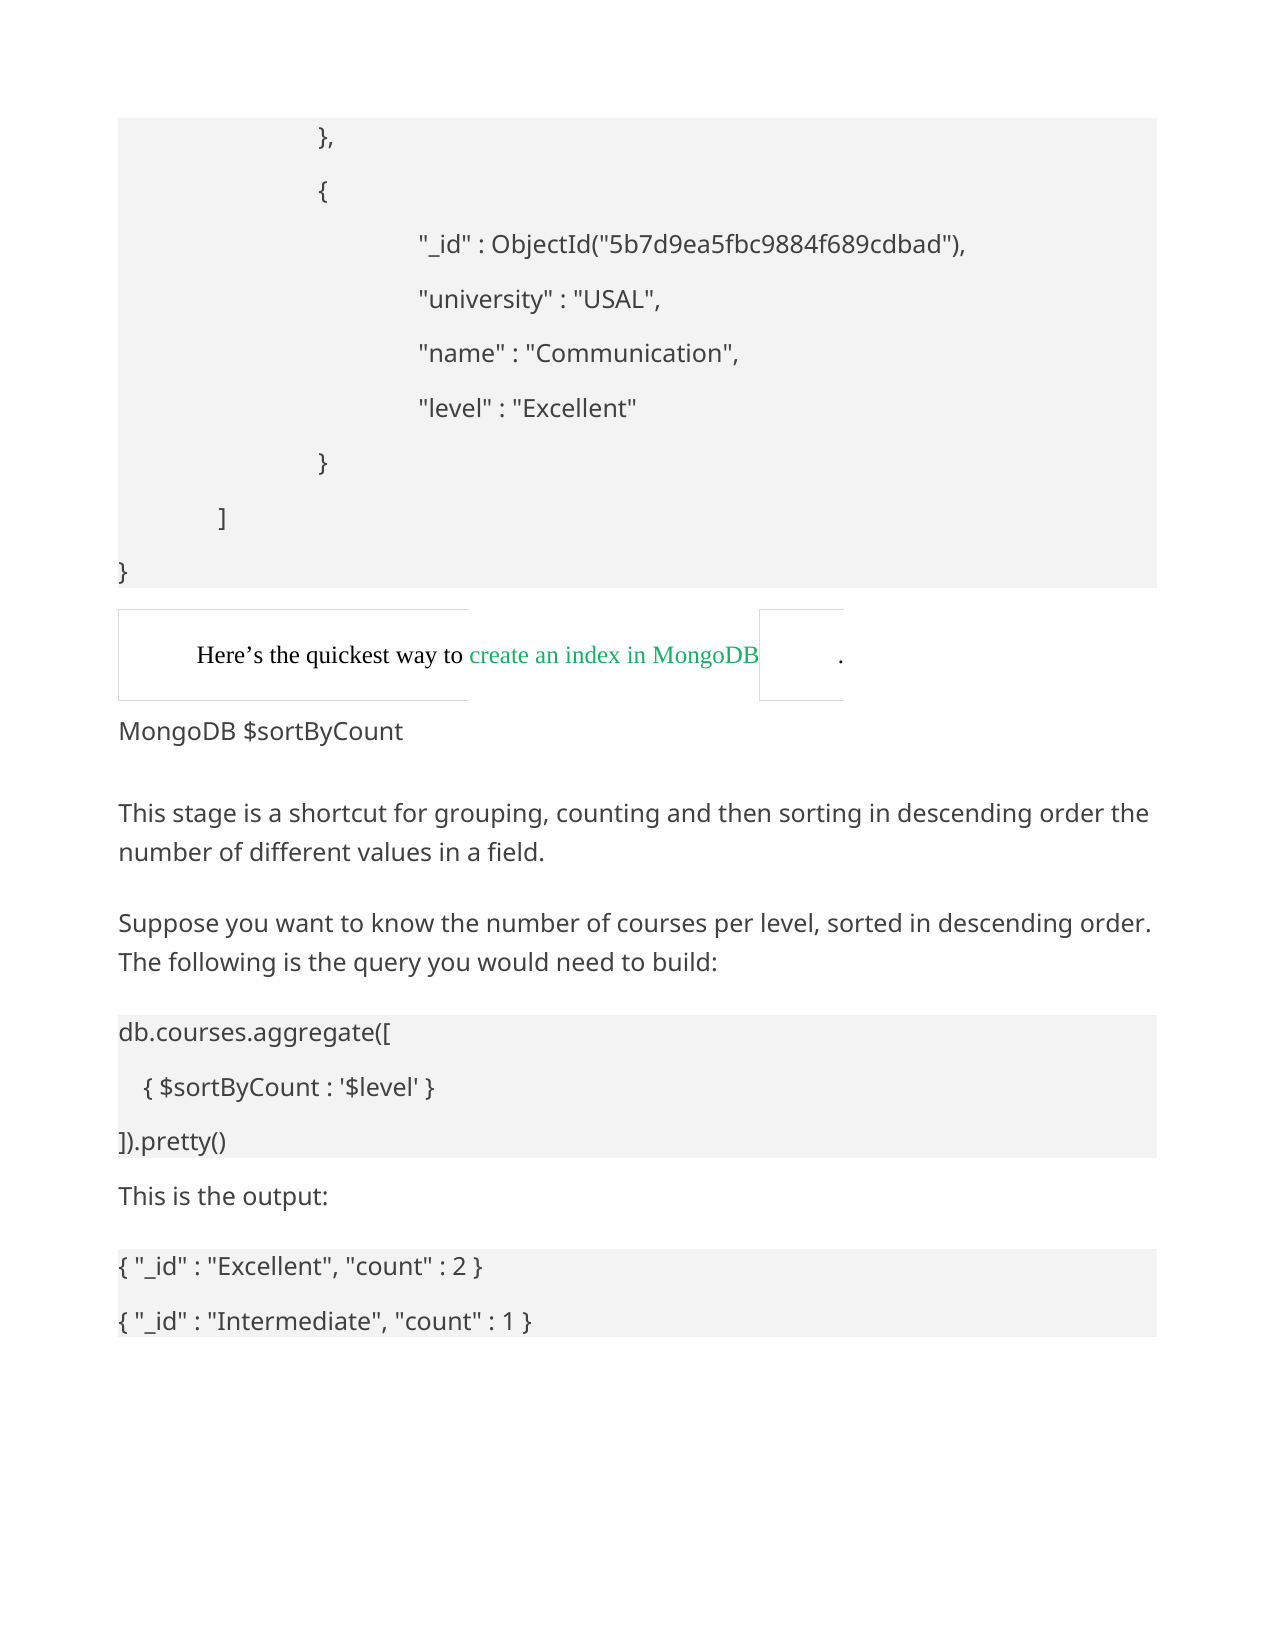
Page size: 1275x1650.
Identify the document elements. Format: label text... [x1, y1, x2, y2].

text { $sortByCount : '$level' } [118, 1069, 1157, 1103]
text } [118, 445, 1157, 479]
text ] [118, 499, 1157, 533]
text }, [118, 118, 1157, 152]
text Suppose you want to know the number of courses per level, sorted in descending order. The following is the query you would need to build: [118, 905, 1157, 979]
text "name" : "Communication", [118, 336, 1157, 370]
text { "_id" : "Excellent", "count" : 2 } [118, 1249, 1157, 1283]
text { [118, 173, 1157, 207]
text This stage is a shortcut for grouping, counting and then sorting in descending order the number of different values in a field. [118, 796, 1157, 869]
subtitle MongoDB $sortByCount [118, 713, 1157, 748]
text } [118, 554, 1157, 588]
text "level" : "Excellent" [118, 391, 1157, 424]
text "_id" : ObjectId("5b7d9ea5fbc9884f689cdbad"), [118, 227, 1157, 261]
text Here’s the quickest way to create an index in MongoDB. [118, 608, 1157, 700]
text { "_id" : "Intermediate", "count" : 1 } [118, 1303, 1157, 1337]
text db.courses.aggregate([ [118, 1015, 1157, 1049]
text "university" : "USAL", [118, 282, 1157, 316]
text ]).pretty() [118, 1124, 1157, 1158]
text This is the output: [118, 1178, 1157, 1212]
